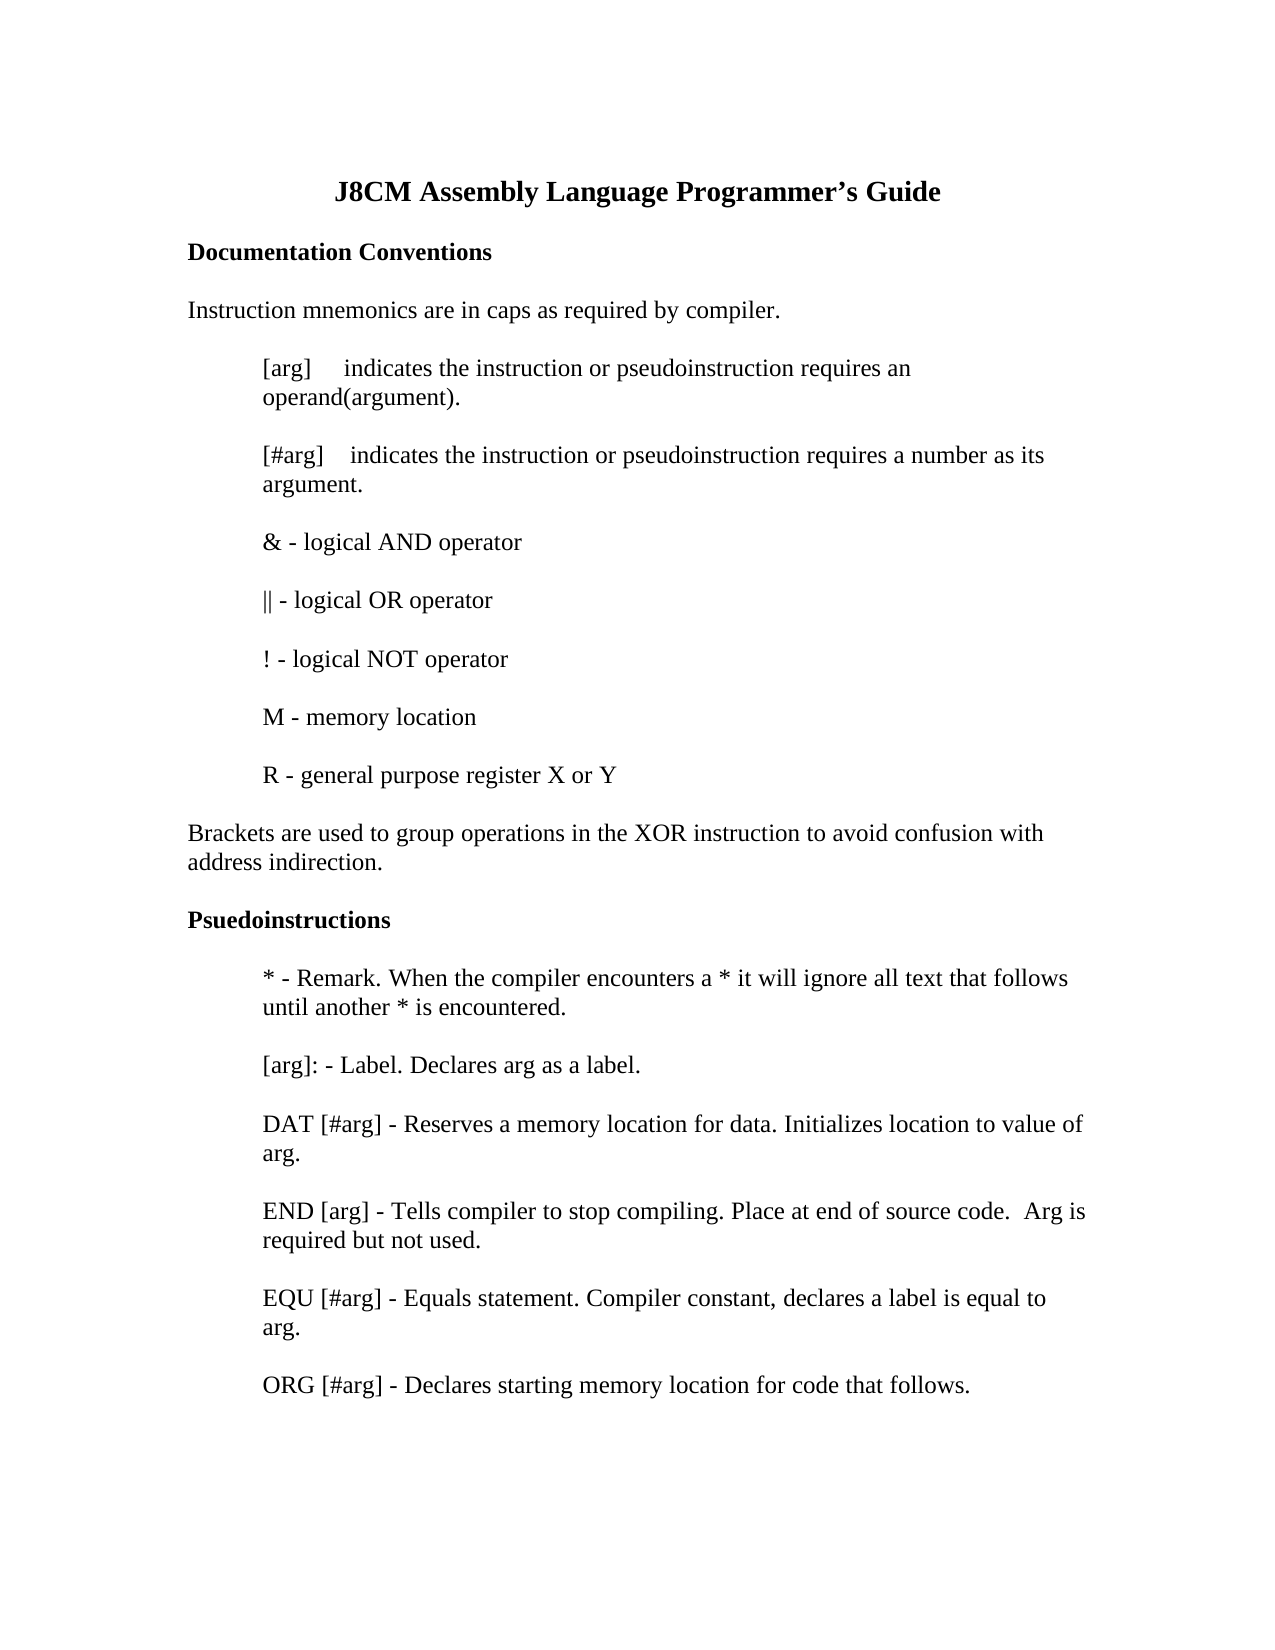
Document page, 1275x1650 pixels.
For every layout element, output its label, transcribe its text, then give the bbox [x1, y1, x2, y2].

text Documentation Conventions [187, 237, 1087, 266]
text Psuedoinstructions [187, 905, 1087, 934]
text || - logical OR operator [262, 585, 1087, 614]
text M - memory location [262, 702, 1087, 731]
text Brackets are used to group operations in the XOR instruction to avoid confusion with address indirection. [187, 818, 1087, 876]
text ! - logical NOT operator [262, 643, 1087, 673]
text DAT [#arg] - Reserves a memory location for data. Initializes location to value of arg. [262, 1108, 1087, 1167]
text [arg] indicates the instruction or pseudoinstruction requires an operand(argument). [262, 353, 1087, 411]
list * - Remark. When the compiler encounters a * it will ignore all text that follows until another * is encountered. [262, 963, 1087, 1021]
text [#arg] indicates the instruction or pseudoinstruction requires a number as its argument. [262, 440, 1087, 498]
text ORG [#arg] - Declares starting memory location for code that follows. [262, 1370, 1087, 1399]
text R - general purpose register X or Y [262, 760, 1087, 789]
text Instruction mnemonics are in caps as required by compiler. [187, 295, 1087, 324]
text [arg]: - Label. Declares arg as a label. [262, 1050, 1087, 1079]
text J8CM Assembly Language Programmer’s Guide [187, 174, 1087, 208]
text & - logical AND operator [262, 527, 1087, 556]
text END [arg] - Tells compiler to stop compiling. Place at end of source code. Arg is required but not used. [262, 1196, 1087, 1254]
text EQU [#arg] - Equals statement. Compiler constant, declares a label is equal to arg. [262, 1283, 1087, 1341]
